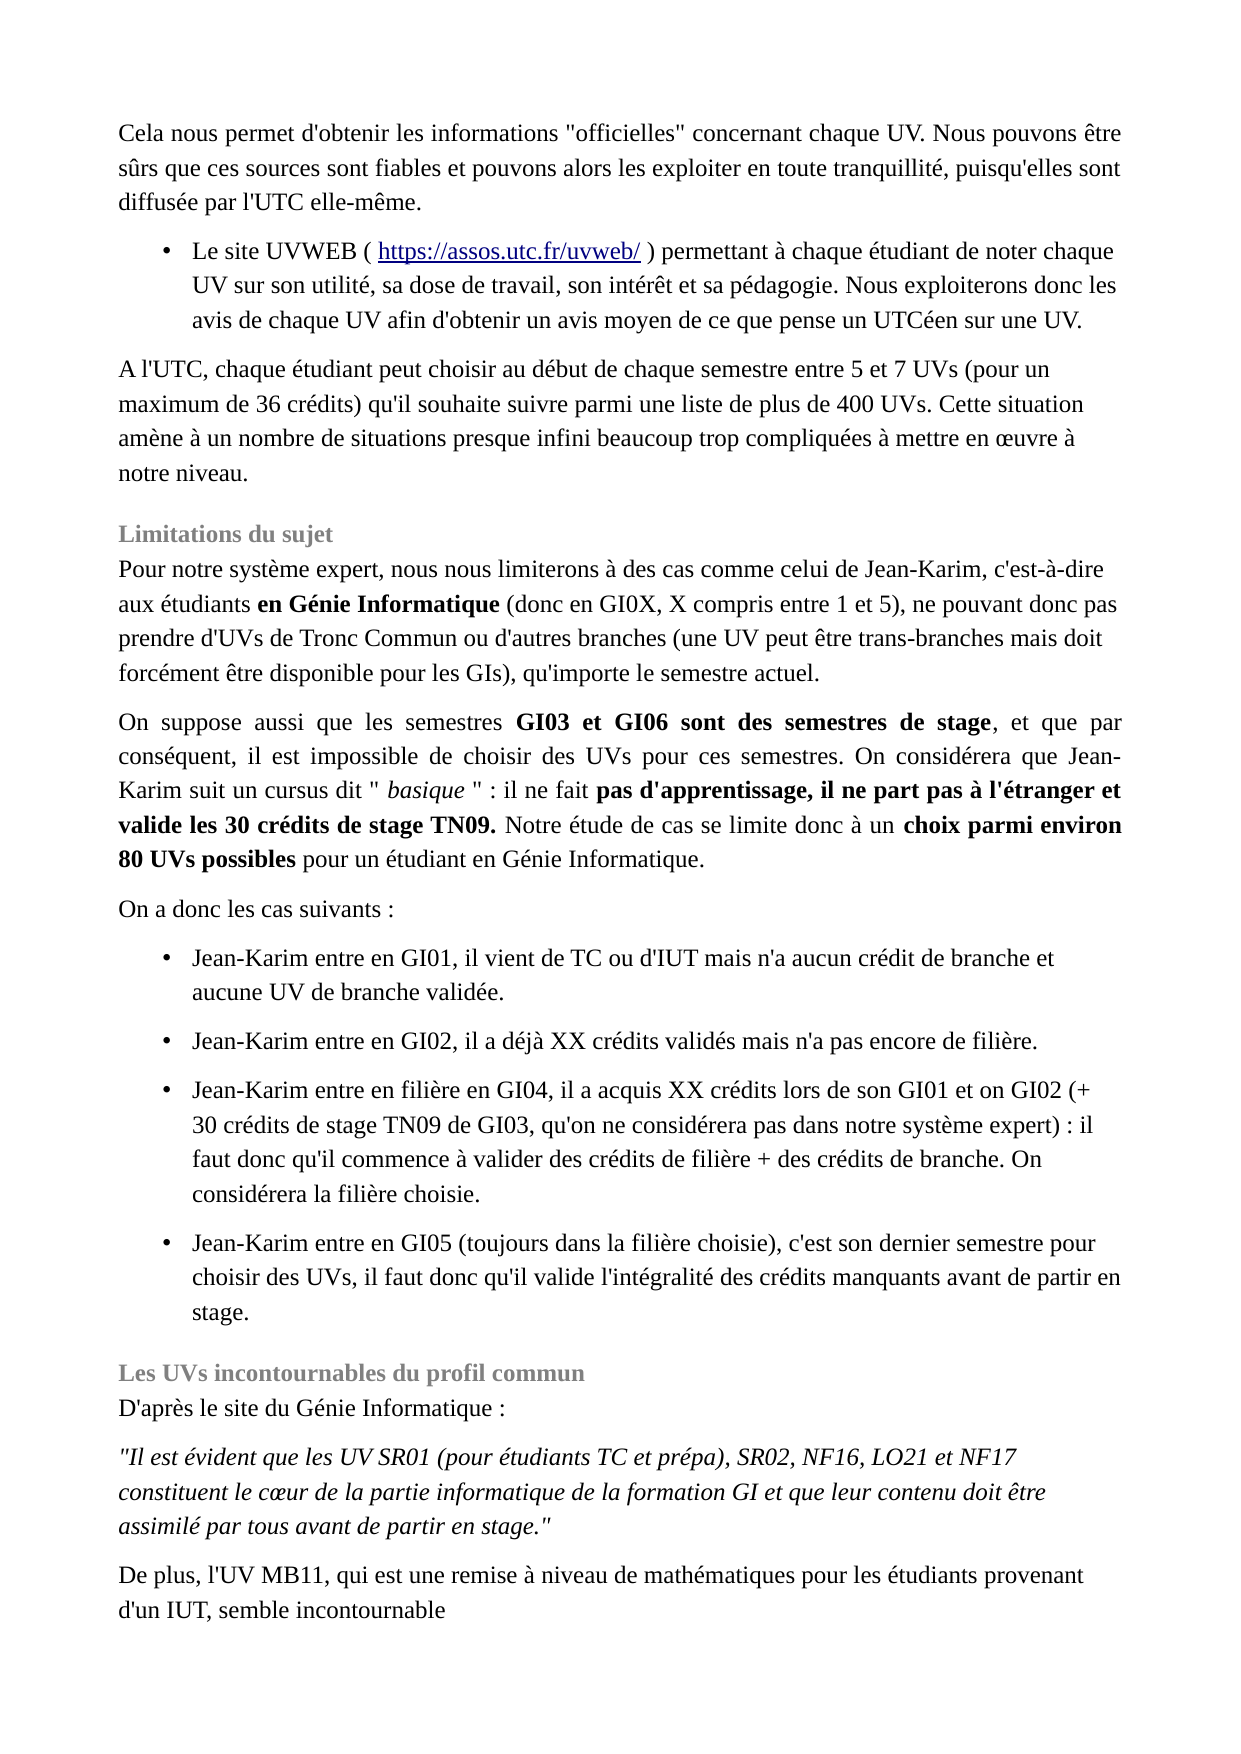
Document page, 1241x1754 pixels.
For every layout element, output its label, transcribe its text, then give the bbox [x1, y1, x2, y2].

text "Il est évident que les UV SR01 (pour étudiants TC et prépa), SR02, NF16, LO21 et NF17 constituent le cœur de la partie informatique de la formation GI et que leur contenu doit être assimilé par tous avant de partir en stage." [118, 1442, 1122, 1540]
subtitle Limitations du sujet [118, 519, 1122, 548]
text De plus, l'UV MB11, qui est une remise à niveau de mathématiques pour les étudiants provenant d'un IUT, semble incontournable [118, 1560, 1122, 1624]
list Jean-Karim entre en filière en GI04, il a acquis XX crédits lors de son GI01 et on GI02 (+ 30 crédits de stage TN09 de GI03, qu'on ne considérera pas dans notre système expert) : il faut donc qu'il commence à valider des crédits de filière + des crédits de branche. On considérera la filière choisie. [162, 1075, 1122, 1207]
list Jean-Karim entre en GI02, il a déjà XX crédits validés mais n'a pas encore de filière. [162, 1026, 1122, 1055]
text Pour notre système expert, nous nous limiterons à des cas comme celui de Jean-Karim, c'est-à-dire aux étudiants en Génie Informatique (donc en GI0X, X compris entre 1 et 5), ne pouvant donc pas prendre d'UVs de Tronc Commun ou d'autres branches (une UV peut être trans-branches mais doit forcément être disponible pour les GIs), qu'importe le semestre actuel. [118, 554, 1122, 686]
text D'après le site du Génie Informatique : [118, 1393, 1122, 1422]
list Jean-Karim entre en GI05 (toujours dans la filière choisie), c'est son dernier semestre pour choisir des UVs, il faut donc qu'il valide l'intégralité des crédits manquants avant de partir en stage. [162, 1228, 1122, 1326]
text Cela nous permet d'obtenir les informations "officielles" concernant chaque UV. Nous pouvons être sûrs que ces sources sont fiables et pouvons alors les exploiter en toute tranquillité, puisqu'elles sont diffusée par l'UTC elle-même. [118, 118, 1122, 216]
text A l'UTC, chaque étudiant peut choisir au début de chaque semestre entre 5 et 7 UVs (pour un maximum de 36 crédits) qu'il souhaite suivre parmi une liste de plus de 400 UVs. Cette situation amène à un nombre de situations presque infini beaucoup trop compliquées à mettre en œuvre à notre niveau. [118, 354, 1122, 486]
subtitle Les UVs incontournables du profil commun [118, 1358, 1122, 1387]
list Jean-Karim entre en GI01, il vient de TC ou d'IUT mais n'a aucun crédit de branche et aucune UV de branche validée. [162, 943, 1122, 1006]
list Le site UVWEB ( https://assos.utc.fr/uvweb/ ) permettant à chaque étudiant de noter chaque UV sur son utilité, sa dose de travail, son intérêt et sa pédagogie. Nous exploiterons donc les avis de chaque UV afin d'obtenir un avis moyen de ce que pense un UTCéen sur une UV. [162, 236, 1122, 334]
text On suppose aussi que les semestres GI03 et GI06 sont des semestres de stage, et que par conséquent, il est impossible de choisir des UVs pour ces semestres. On considérera que Jean-Karim suit un cursus dit " basique " : il ne fait pas d'apprentissage, il ne part pas à l'étranger et valide les 30 crédits de stage TN09. Notre étude de cas se limite donc à un choix parmi environ 80 UVs possibles pour un étudiant en Génie Informatique. [118, 707, 1122, 873]
text On a donc les cas suivants : [118, 894, 1122, 922]
